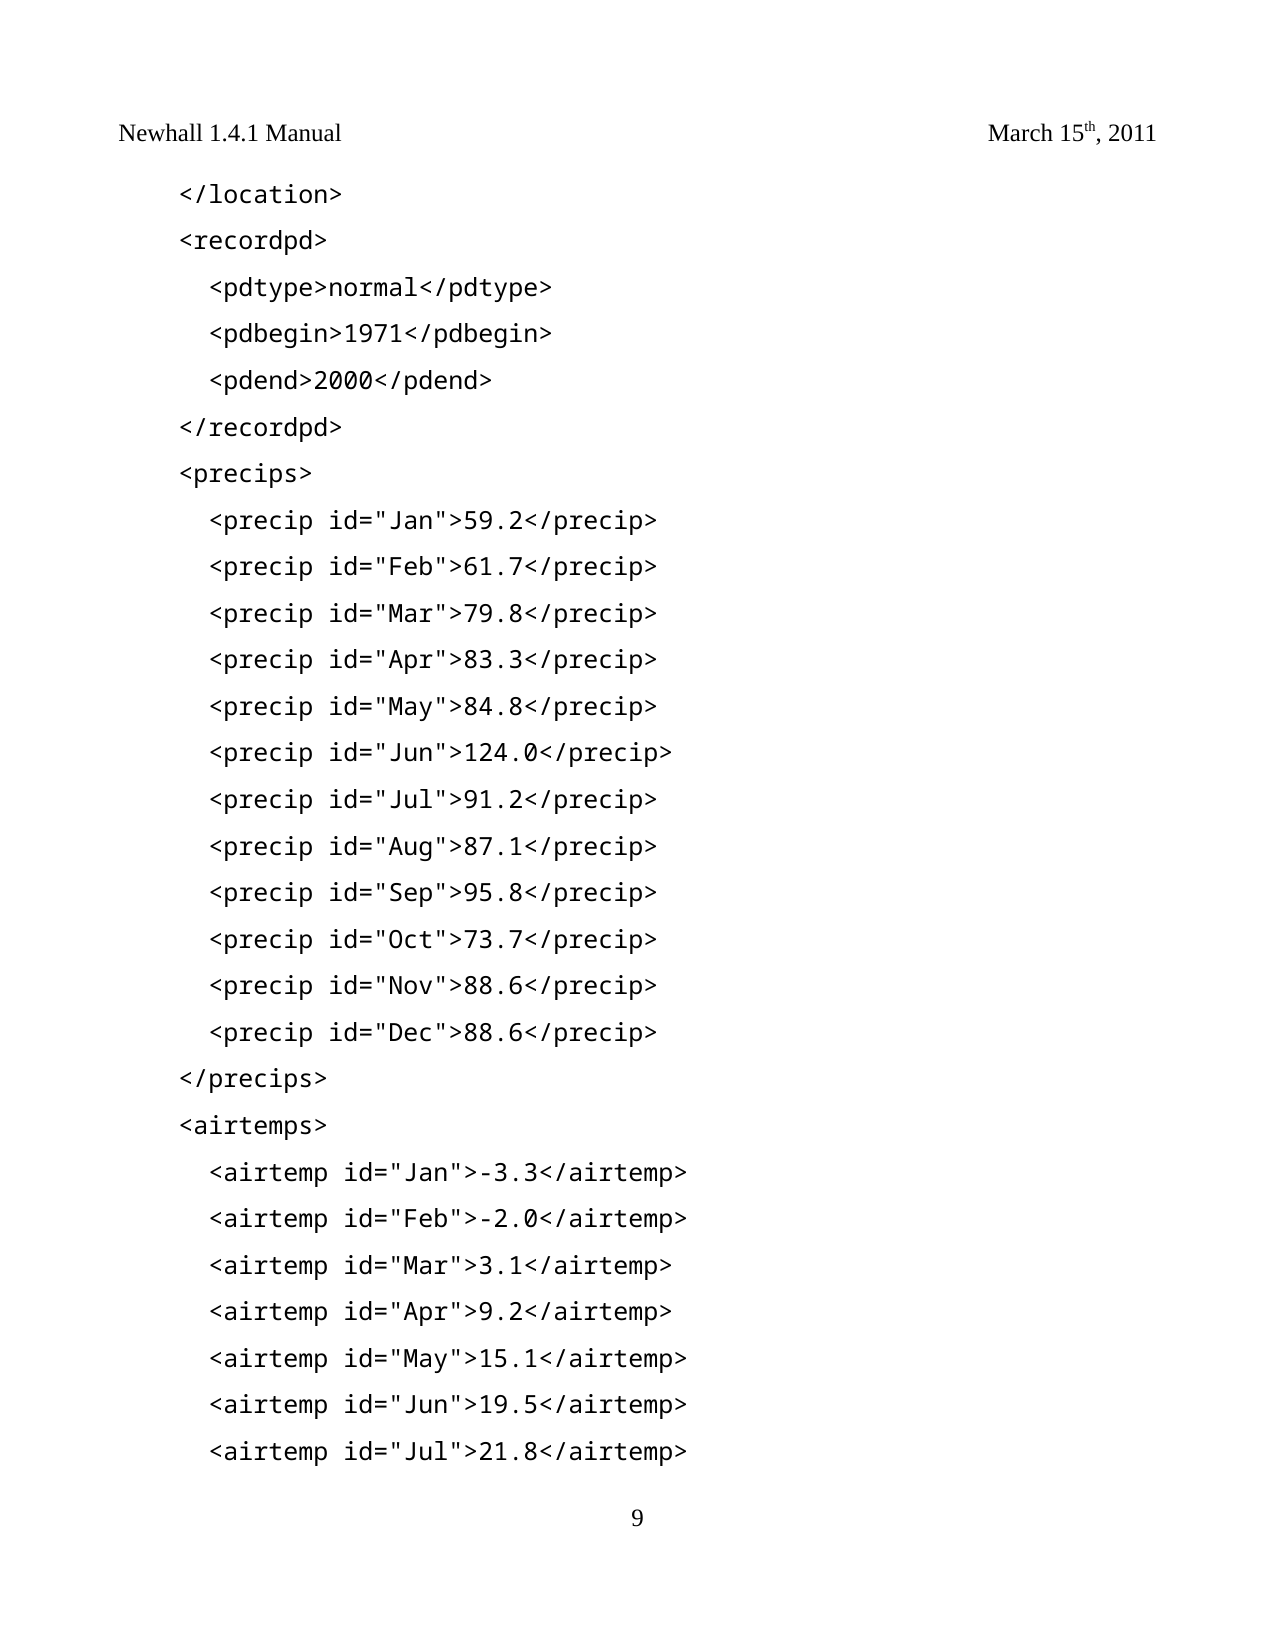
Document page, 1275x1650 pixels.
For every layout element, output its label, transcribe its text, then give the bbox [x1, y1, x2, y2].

text <airtemp id="Jul">21.8</airtemp> [118, 1433, 1157, 1468]
text <precip id="Feb">61.7</precip> [118, 549, 1157, 583]
text <precip id="Sep">95.8</precip> [118, 875, 1157, 909]
text <airtemp id="Jan">-3.3</airtemp> [118, 1154, 1157, 1188]
text <pdbegin>1971</pdbegin> [118, 316, 1157, 350]
text <precip id="Apr">83.3</precip> [118, 642, 1157, 676]
text <precip id="Nov">88.6</precip> [118, 968, 1157, 1002]
text <airtemp id="Feb">-2.0</airtemp> [118, 1201, 1157, 1235]
text </recordpd> [118, 409, 1157, 443]
text <precip id="May">84.8</precip> [118, 688, 1157, 723]
text <airtemp id="May">15.1</airtemp> [118, 1340, 1157, 1374]
text <airtemp id="Jun">19.5</airtemp> [118, 1387, 1157, 1421]
text <precip id="Jun">124.0</precip> [118, 735, 1157, 769]
text <airtemps> [118, 1108, 1157, 1142]
text <precip id="Dec">88.6</precip> [118, 1014, 1157, 1048]
text <precip id="Jan">59.2</precip> [118, 502, 1157, 536]
text <precip id="Aug">87.1</precip> [118, 828, 1157, 862]
text <precip id="Oct">73.7</precip> [118, 921, 1157, 955]
text <pdend>2000</pdend> [118, 363, 1157, 397]
text <recordpd> [118, 223, 1157, 257]
text <precip id="Jul">91.2</precip> [118, 782, 1157, 816]
text <airtemp id="Apr">9.2</airtemp> [118, 1294, 1157, 1328]
text <precip id="Mar">79.8</precip> [118, 595, 1157, 629]
text </location> [118, 176, 1157, 210]
text <airtemp id="Mar">3.1</airtemp> [118, 1247, 1157, 1281]
text </precips> [118, 1061, 1157, 1095]
text <precips> [118, 456, 1157, 490]
text <pdtype>normal</pdtype> [118, 269, 1157, 303]
